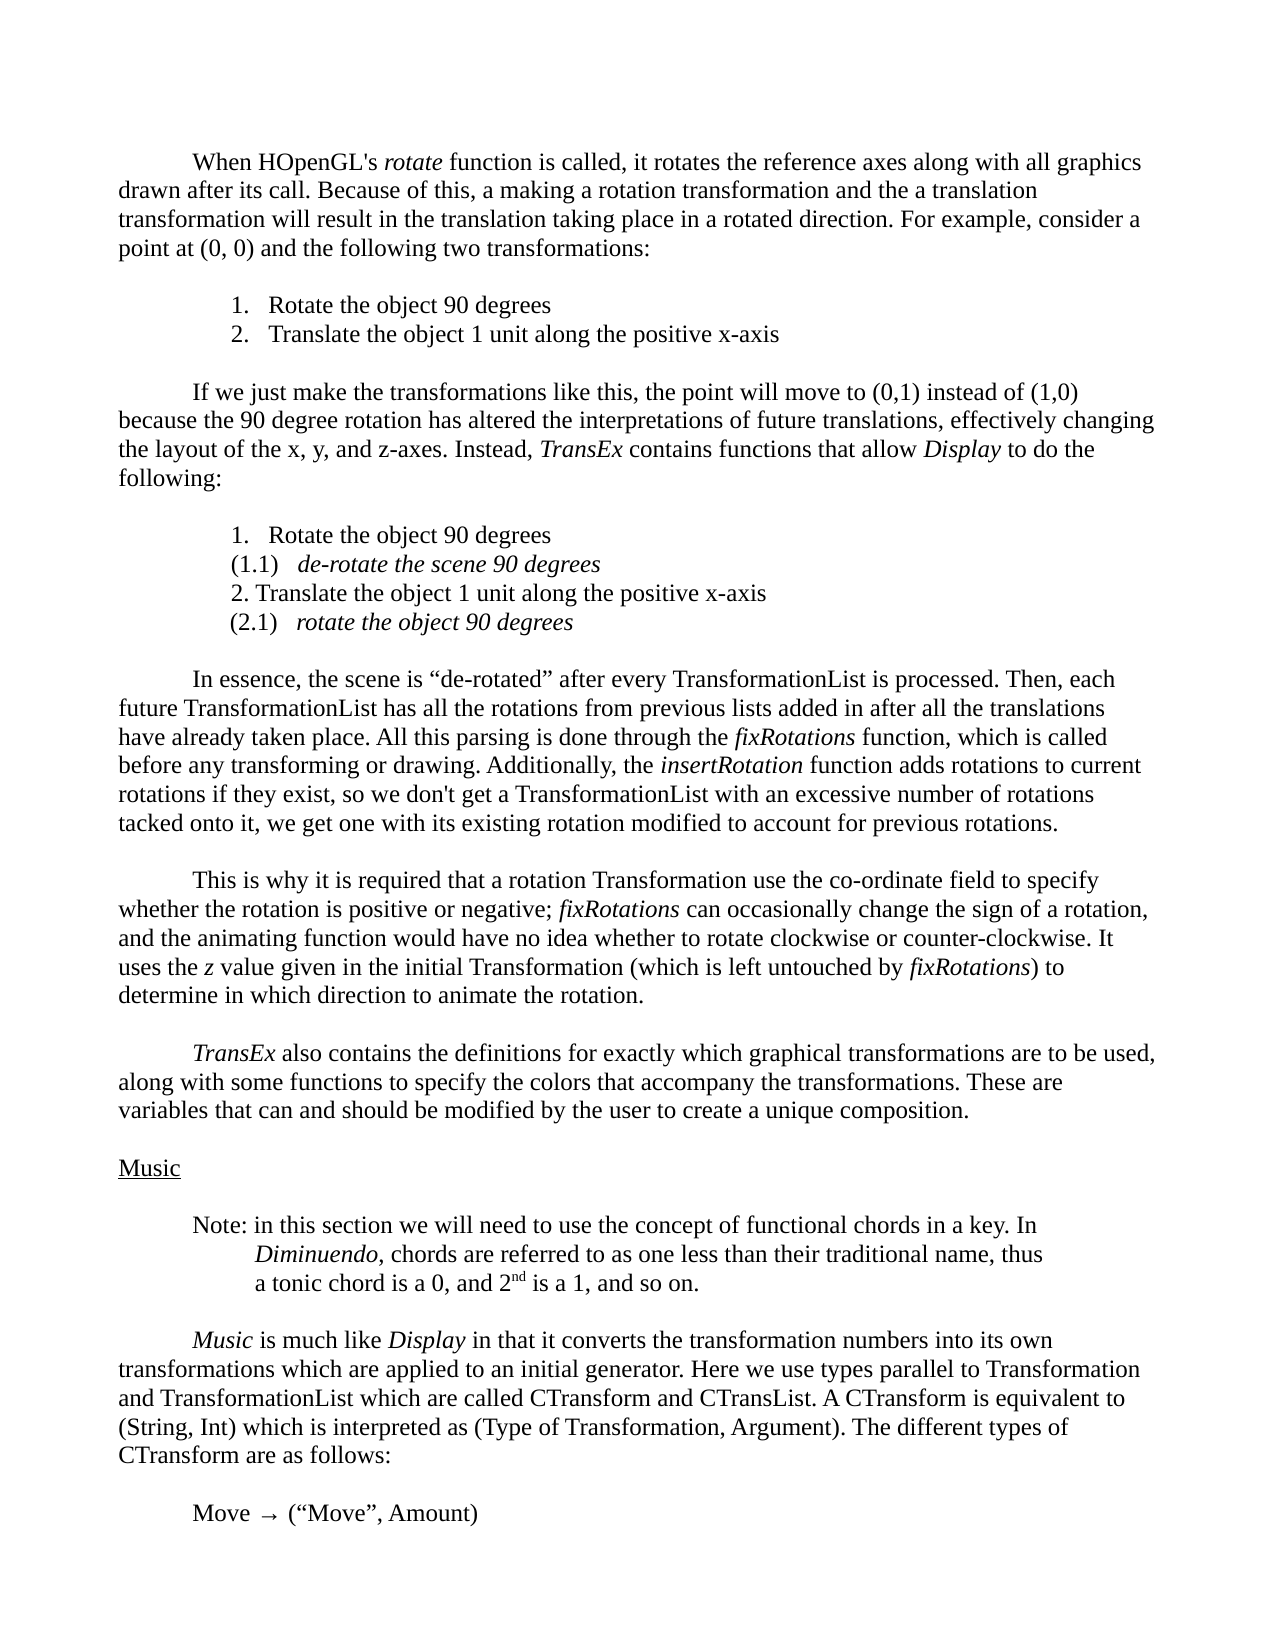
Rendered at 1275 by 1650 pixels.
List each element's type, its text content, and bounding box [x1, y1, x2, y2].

list Translate the object 1 unit along the positive x-axis [231, 319, 1157, 348]
text a tonic chord is a 0, and 2nd is a 1, and so on. [118, 1268, 1157, 1297]
list Rotate the object 90 degrees [231, 291, 1157, 319]
list Rotate the object 90 degrees [231, 521, 1157, 549]
text Music [118, 1153, 1157, 1182]
list (1.1) de-rotate the scene 90 degrees [193, 549, 1157, 578]
text If we just make the transformations like this, the point will move to (0,1) instead of (1,0) because the 90 degree rotation has altered the interpretations of future translations, effectively changing the layout of the x, y, and z-axes. Instead, TransEx contains functions that allow Display to do the following: [118, 377, 1157, 492]
text When HOpenGL's rotate function is called, it rotates the reference axes along with all graphics drawn after its call. Because of this, a making a rotation transformation and the a translation transformation will result in the translation taking place in a rotated direction. For example, consider a point at (0, 0) and the following two transformations: [118, 147, 1157, 262]
text (2.1) rotate the object 90 degrees [118, 607, 1157, 636]
text This is why it is required that a rotation Transformation use the co-ordinate field to specify whether the rotation is positive or negative; fixRotations can occasionally change the sign of a rotation, and the animating function would have no idea whether to rotate clockwise or counter-clockwise. It uses the z value given in the initial Transformation (which is left untouched by fixRotations) to determine in which direction to animate the rotation. [118, 866, 1157, 1009]
text Move → (“Move”, Amount) [118, 1498, 1157, 1527]
text TransEx also contains the definitions for exactly which graphical transformations are to be used, along with some functions to specify the colors that accompany the transformations. These are variables that can and should be modified by the user to create a unique composition. [118, 1038, 1157, 1124]
text Note: in this section we will need to use the concept of functional chords in a key. In Diminuendo, chords are referred to as one less than their traditional name, thus [118, 1211, 1157, 1268]
text Music is much like Display in that it converts the transformation numbers into its own transformations which are applied to an initial generator. Here we use types parallel to Transformation and TransformationList which are called CTransform and CTransList. A CTransform is equivalent to (String, Int) which is interpreted as (Type of Transformation, Argument). The different types of CTransform are as follows: [118, 1326, 1157, 1469]
text In essence, the scene is “de-rotated” after every TransformationList is processed. Then, each future TransformationList has all the rotations from previous lists added in after all the translations have already taken place. All this parsing is done through the fixRotations function, which is called before any transforming or drawing. Additionally, the insertRotation function adds rotations to current rotations if they exist, so we don't get a TransformationList with an excessive number of rotations tacked onto it, we get one with its existing rotation modified to account for previous rotations. [118, 664, 1157, 837]
list 2. Translate the object 1 unit along the positive x-axis [193, 578, 1157, 607]
